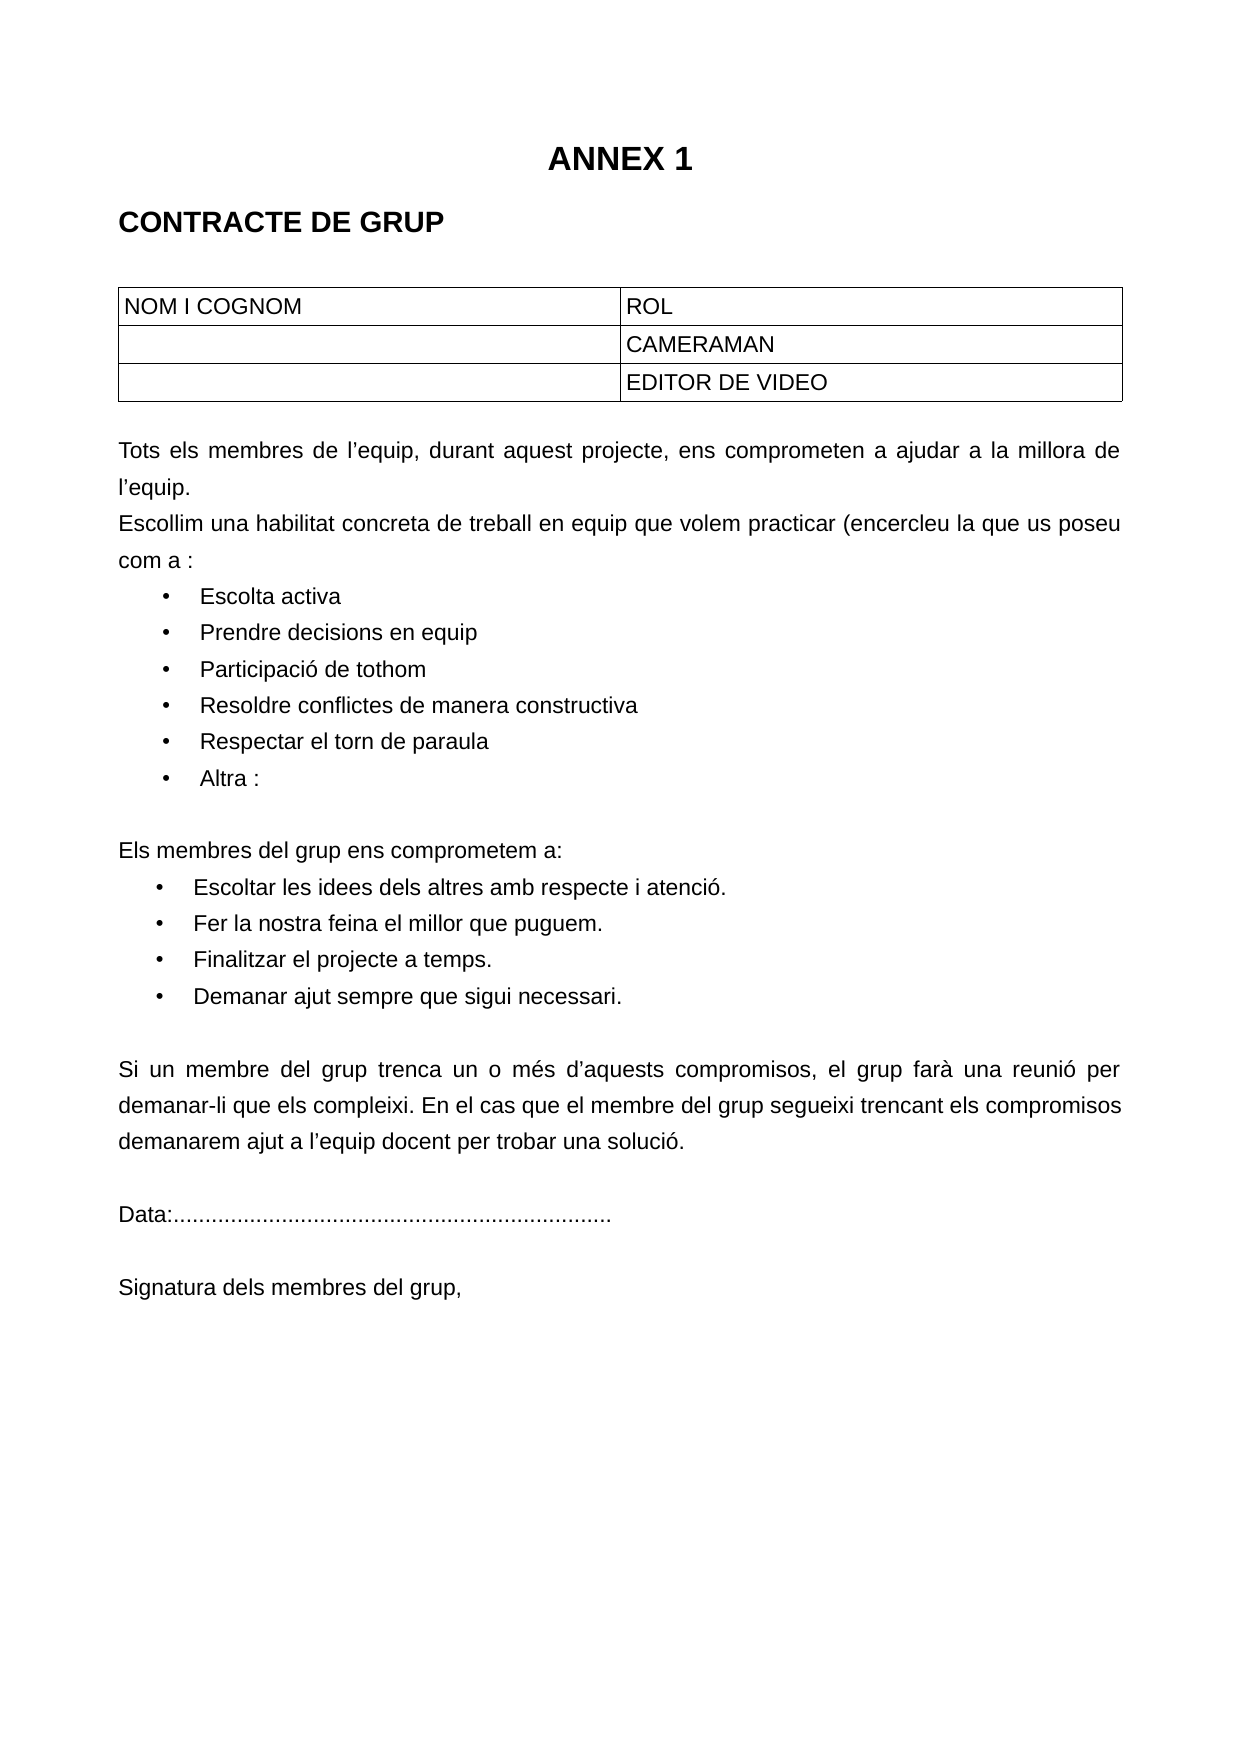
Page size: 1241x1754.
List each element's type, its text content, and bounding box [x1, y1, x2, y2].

text Signatura dels membres del grup, [118, 1274, 1122, 1300]
list Resoldre conflictes de manera constructiva [162, 692, 1122, 718]
list Fer la nostra feina el millor que puguem. [156, 910, 1122, 936]
list Demanar ajut sempre que sigui necessari. [156, 983, 1122, 1009]
list Escoltar les idees dels altres amb respecte i atenció. [156, 874, 1122, 900]
table_header ROL [621, 288, 1122, 325]
list Finalitzar el projecte a temps. [156, 946, 1122, 973]
list Participació de tothom [162, 656, 1122, 682]
subtitle ANNEX 1 [118, 139, 1122, 178]
table_cell EDITOR DE VIDEO [621, 364, 1122, 401]
list Prendre decisions en equip [162, 619, 1122, 646]
list Altra : [162, 765, 1122, 791]
table_cell [119, 326, 620, 363]
list Escolta activa [162, 583, 1122, 609]
table_cell CAMERAMAN [621, 326, 1122, 363]
table_header NOM I COGNOM [119, 288, 620, 325]
text Escollim una habilitat concreta de treball en equip que volem practicar (encercleu la que us poseu com a : [118, 510, 1122, 573]
text Data:..................................................................... [118, 1201, 1122, 1227]
table_cell [119, 364, 620, 401]
text Si un membre del grup trenca un o més d’aquests compromisos, el grup farà una reunió per demanar-li que els compleixi. En el cas que el membre del grup segueixi trencant els compromisos demanarem ajut a l’equip docent per trobar una solució. [118, 1056, 1122, 1154]
list Respectar el torn de paraula [162, 728, 1122, 755]
text Tots els membres de l’equip, durant aquest projecte, ens comprometen a ajudar a la millora de l’equip. [118, 437, 1122, 500]
subtitle CONTRACTE DE GRUP [118, 205, 1122, 238]
text Els membres del grup ens comprometem a: [118, 837, 1122, 864]
